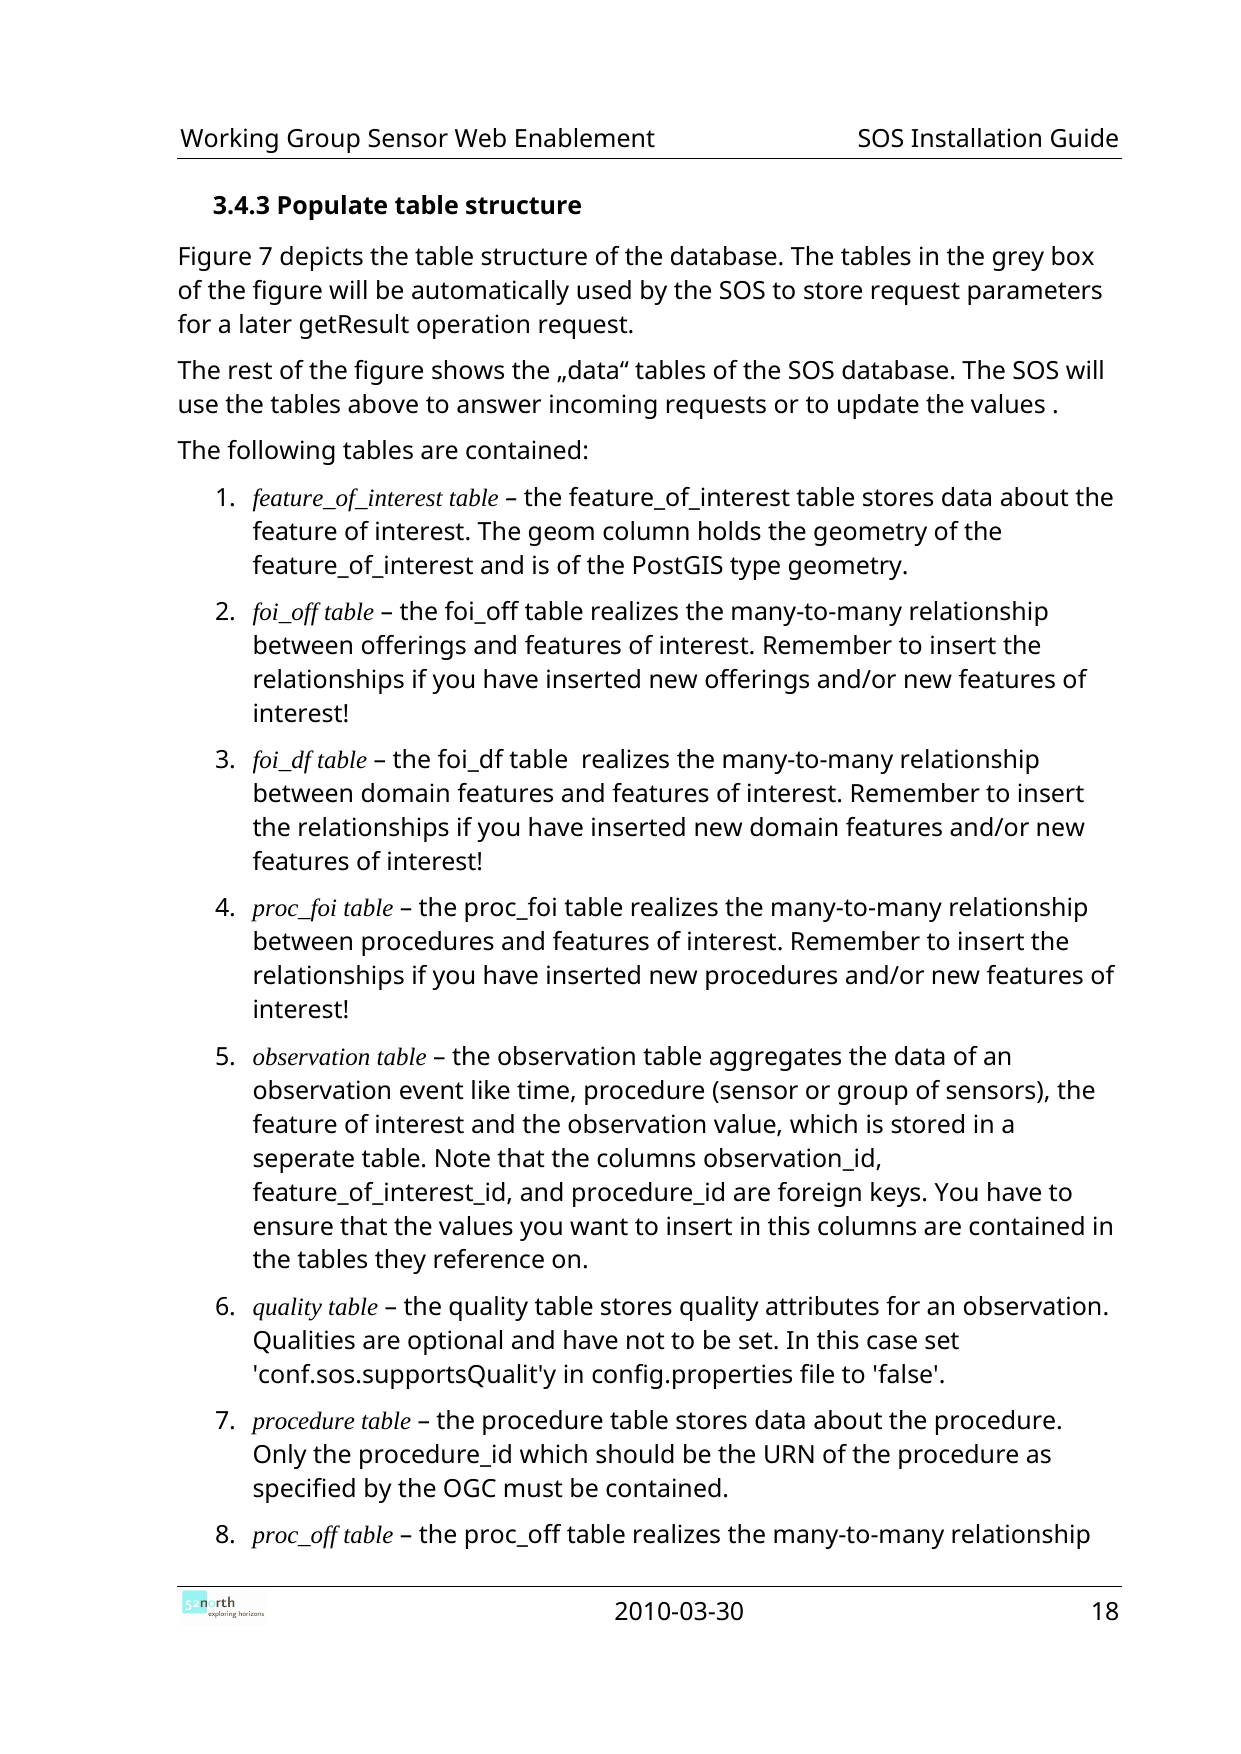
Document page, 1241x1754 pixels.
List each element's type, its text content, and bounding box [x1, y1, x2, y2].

list proc_foi table – the proc_foi table realizes the many-to-many relationship between procedures and features of interest. Remember to insert the relationships if you have inserted new procedures and/or new features of interest! [215, 890, 1122, 1026]
list observation table – the observation table aggregates the data of an observation event like time, procedure (sensor or group of sensors), the feature of interest and the observation value, which is stored in a seperate table. Note that the columns observation_id, feature_of_interest_id, and procedure_id are foreign keys. You have to ensure that the values you want to insert in this columns are contained in the tables they reference on. [215, 1038, 1122, 1276]
text The rest of the figure shows the „data“ tables of the SOS database. The SOS will use the tables above to answer incoming requests or to update the values . [177, 353, 1122, 421]
list foi_df table – the foi_df table realizes the many-to-many relationship between domain features and features of interest. Remember to insert the relationships if you have inserted new domain features and/or new features of interest! [215, 742, 1122, 878]
subtitle Populate table structure [213, 187, 1122, 221]
list procedure table – the procedure table stores data about the procedure. Only the procedure_id which should be the URN of the procedure as specified by the OGC must be contained. [215, 1403, 1122, 1504]
list feature_of_interest table – the feature_of_interest table stores data about the feature of interest. The geom column holds the geometry of the feature_of_interest and is of the PostGIS type geometry. [215, 479, 1122, 581]
list foi_off table – the foi_off table realizes the many-to-many relationship between offerings and features of interest. Remember to insert the relationships if you have inserted new offerings and/or new features of interest! [215, 594, 1122, 729]
text The following tables are contained: [177, 433, 1122, 467]
list proc_off table – the proc_off table realizes the many-to-many relationship [215, 1517, 1122, 1551]
list quality table – the quality table stores quality attributes for an observation. Qualities are optional and have not to be set. In this case set 'conf.sos.supportsQualit'y in config.properties file to 'false'. [215, 1288, 1122, 1390]
text Figure 7 depicts the table structure of the database. The tables in the grey box of the figure will be automatically used by the SOS to store request parameters for a later getResult operation request. [177, 238, 1122, 340]
picture [180, 1588, 266, 1626]
